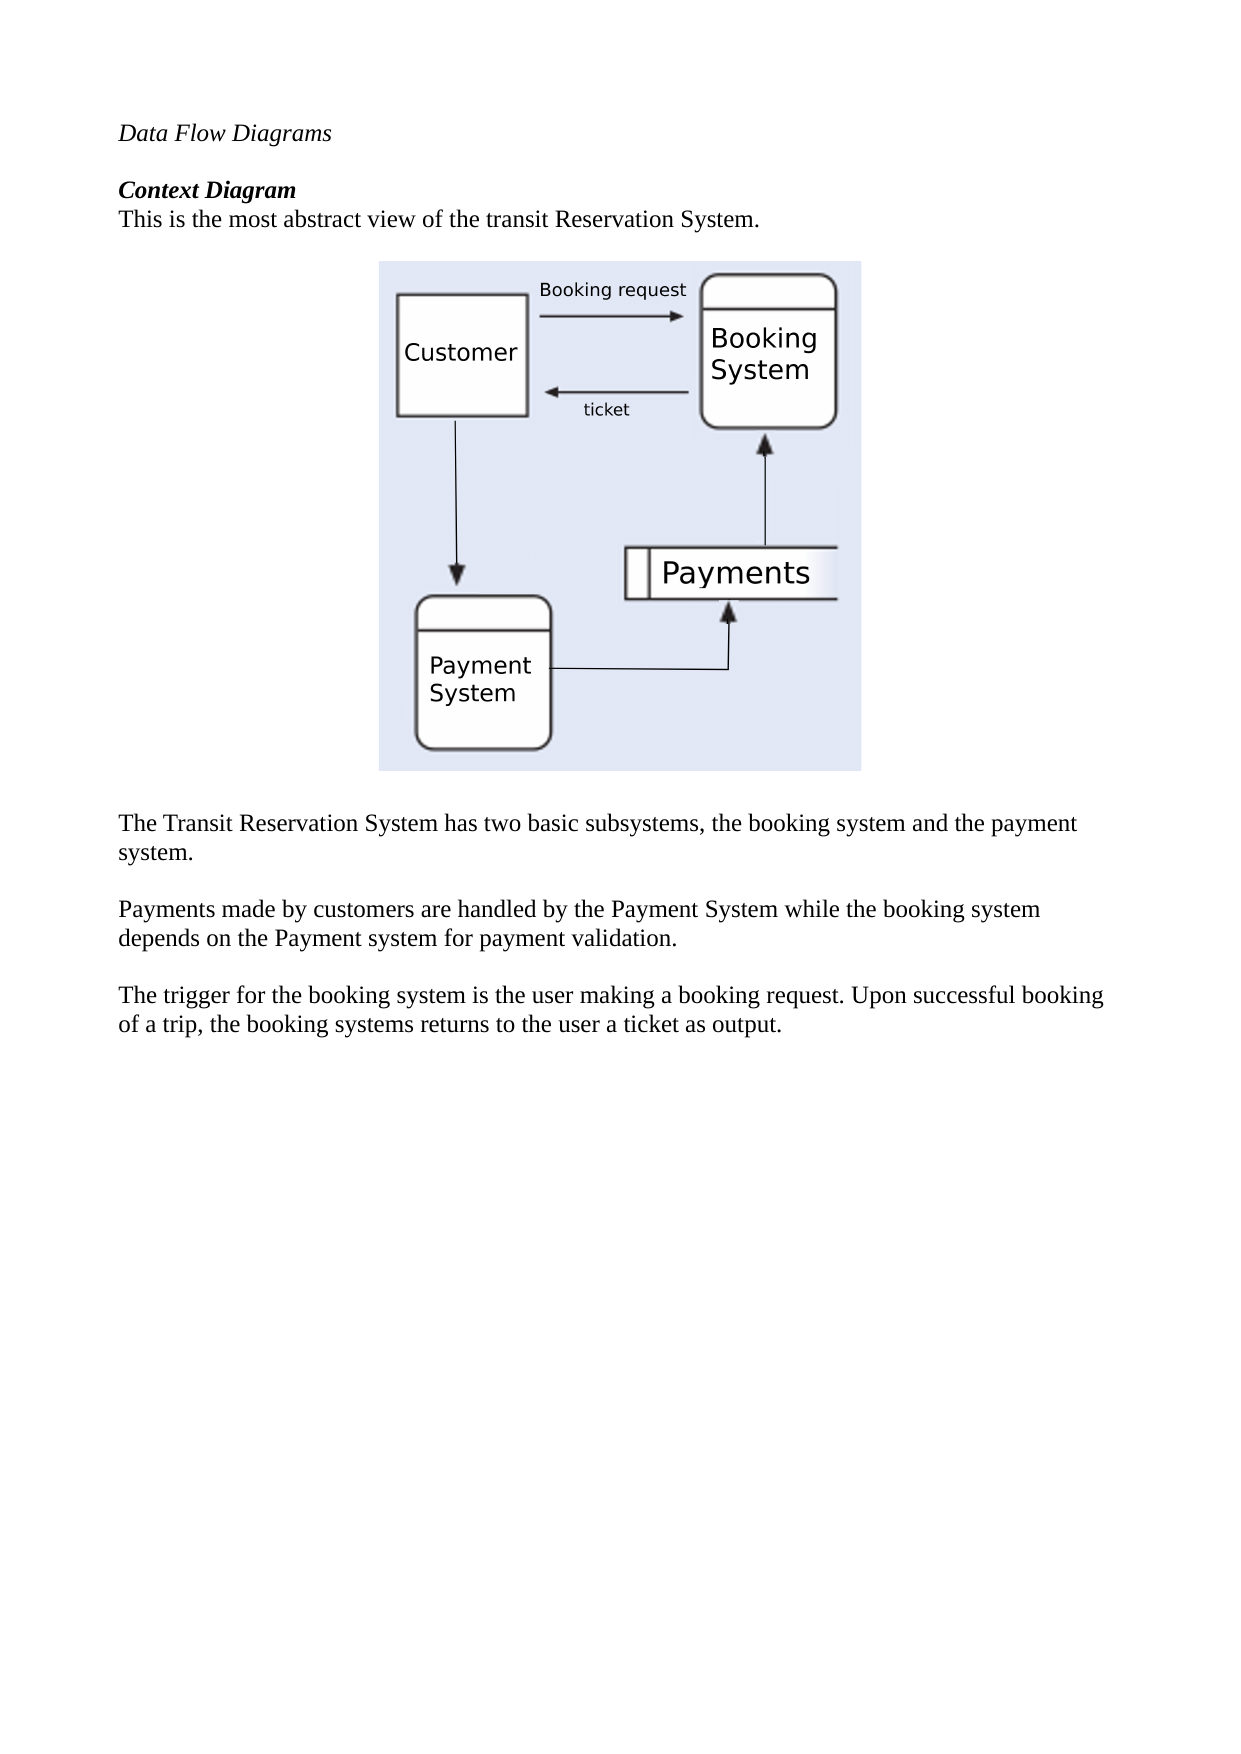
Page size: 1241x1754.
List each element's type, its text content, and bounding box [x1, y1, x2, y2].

text Context Diagram [118, 176, 1122, 204]
text Payments made by customers are handled by the Payment System while the booking system depends on the Payment system for payment validation. [118, 894, 1122, 952]
text Data Flow Diagrams [118, 118, 1122, 147]
picture [378, 261, 862, 771]
text This is the most abstract view of the transit Reservation System. [118, 204, 1122, 233]
text The Transit Reservation System has two basic subsystems, the booking system and the payment system. [118, 808, 1122, 866]
text The trigger for the booking system is the user making a booking request. Upon successful booking of a trip, the booking systems returns to the user a ticket as output. [118, 981, 1122, 1038]
